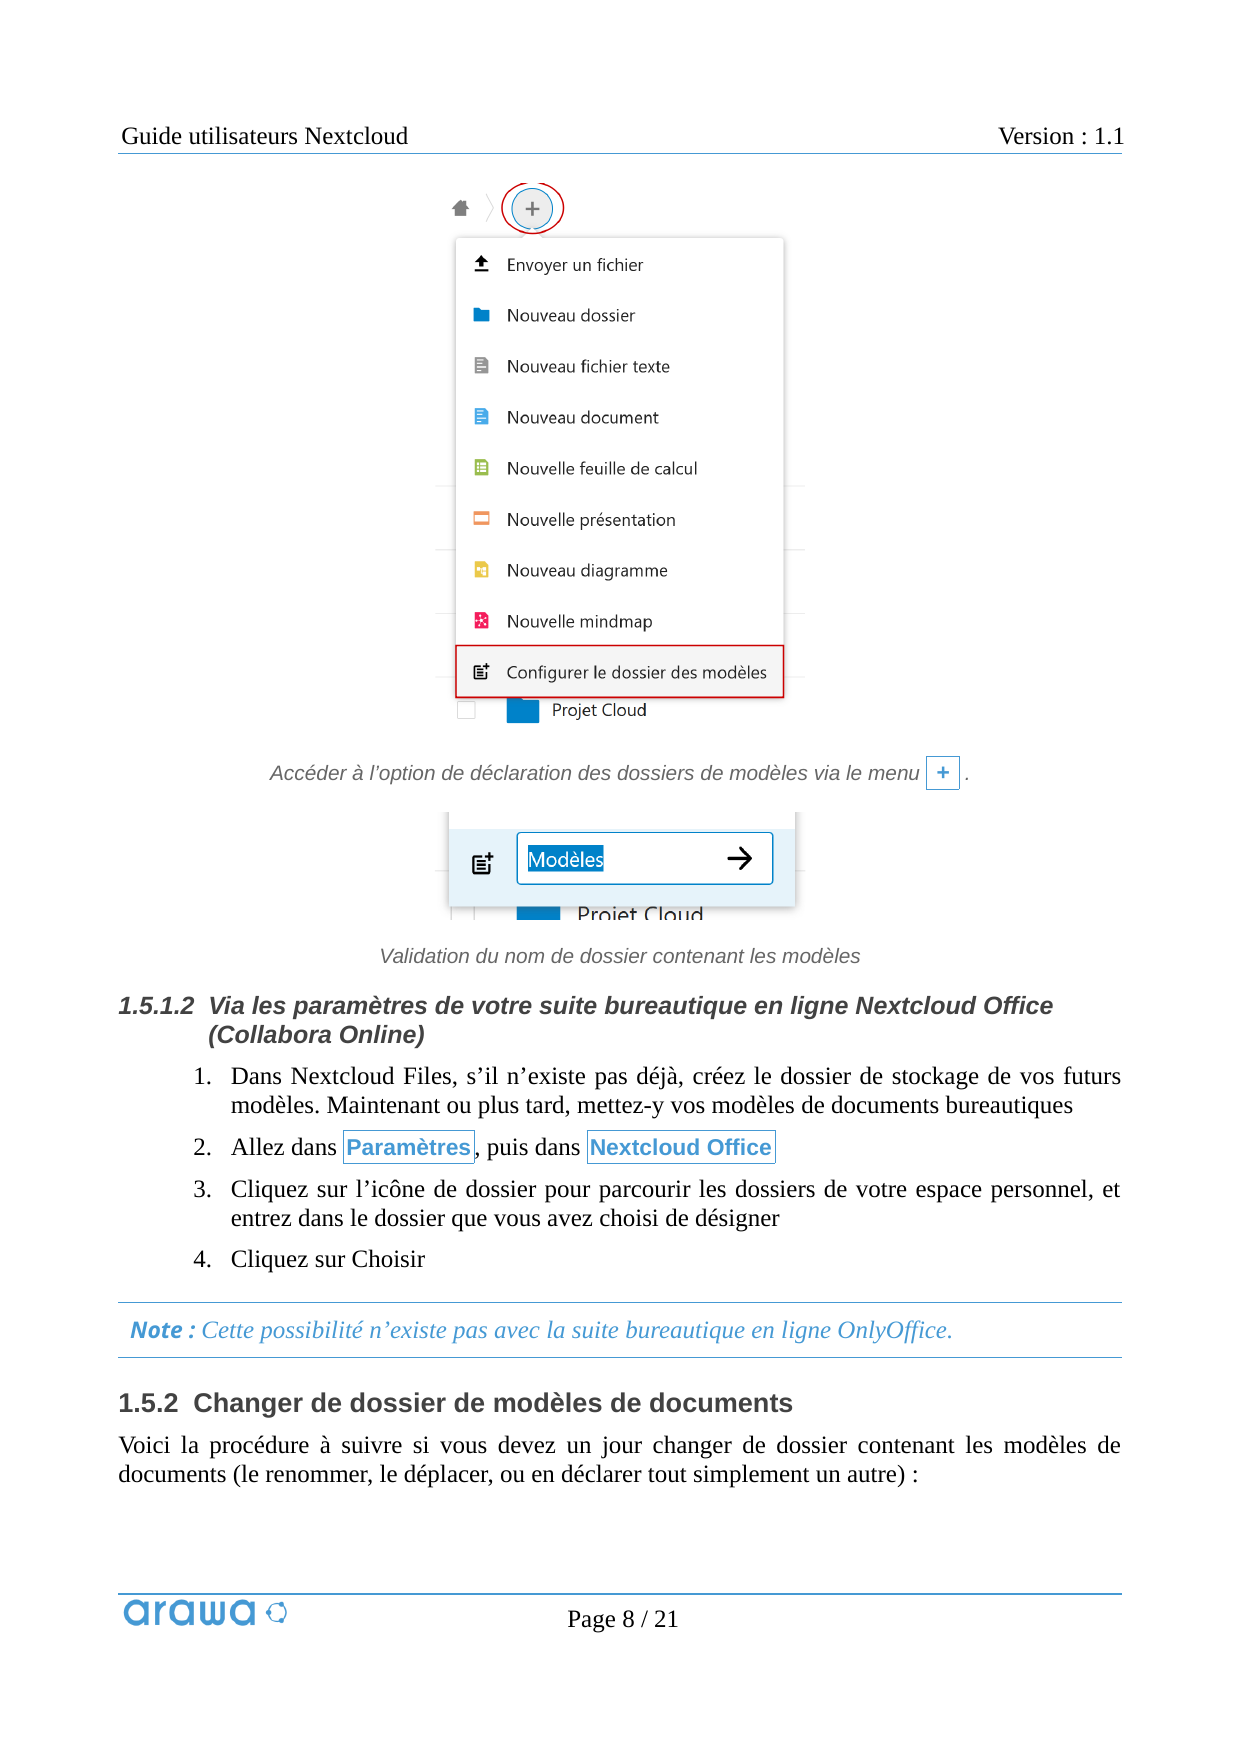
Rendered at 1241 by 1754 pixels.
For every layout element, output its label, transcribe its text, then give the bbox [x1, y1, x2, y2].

text Accéder à l’option de déclaration des dossiers de modèles via le menu [118, 756, 926, 789]
list Allez dans Paramètres, puis dans Nextcloud Office [475, 1130, 587, 1163]
list Cliquez sur l’icône de dossier pour parcourir les dossiers de votre espace personnel, et entrez dans le dossier que vous avez choisi de désigner [193, 1174, 1122, 1232]
list Cliquez sur Choisir [193, 1244, 1122, 1273]
list Allez dans Paramètres, puis dans Nextcloud Office [193, 1130, 343, 1163]
subtitle Changer de dossier de modèles de documents [118, 1387, 1122, 1418]
text + [927, 757, 959, 789]
text Note : Cette possibilité n’existe pas avec la suite bureautique en ligne OnlyOffice. [118, 1303, 1122, 1357]
picture [121, 1597, 290, 1628]
text Validation du nom de dossier contenant les modèles [118, 943, 1122, 967]
picture [434, 812, 806, 920]
subtitle Via les paramètres de votre suite bureautique en ligne Nextcloud Office (Collabora Online) [118, 991, 1122, 1049]
picture [435, 183, 805, 733]
list Allez dans Paramètres, puis dans Nextcloud Office [588, 1131, 775, 1163]
text . [960, 756, 1122, 789]
list Allez dans Paramètres, puis dans Nextcloud Office [776, 1130, 1122, 1163]
list Allez dans Paramètres, puis dans Nextcloud Office [344, 1131, 474, 1163]
text Voici la procédure à suivre si vous devez un jour changer de dossier contenant les modèles de documents (le renommer, le déplacer, ou en déclarer tout simplement un autre) : [118, 1430, 1122, 1488]
list Dans Nextcloud Files, s’il n’existe pas déjà, créez le dossier de stockage de vos futurs modèles. Maintenant ou plus tard, mettez-y vos modèles de documents bureautiques [193, 1061, 1122, 1119]
